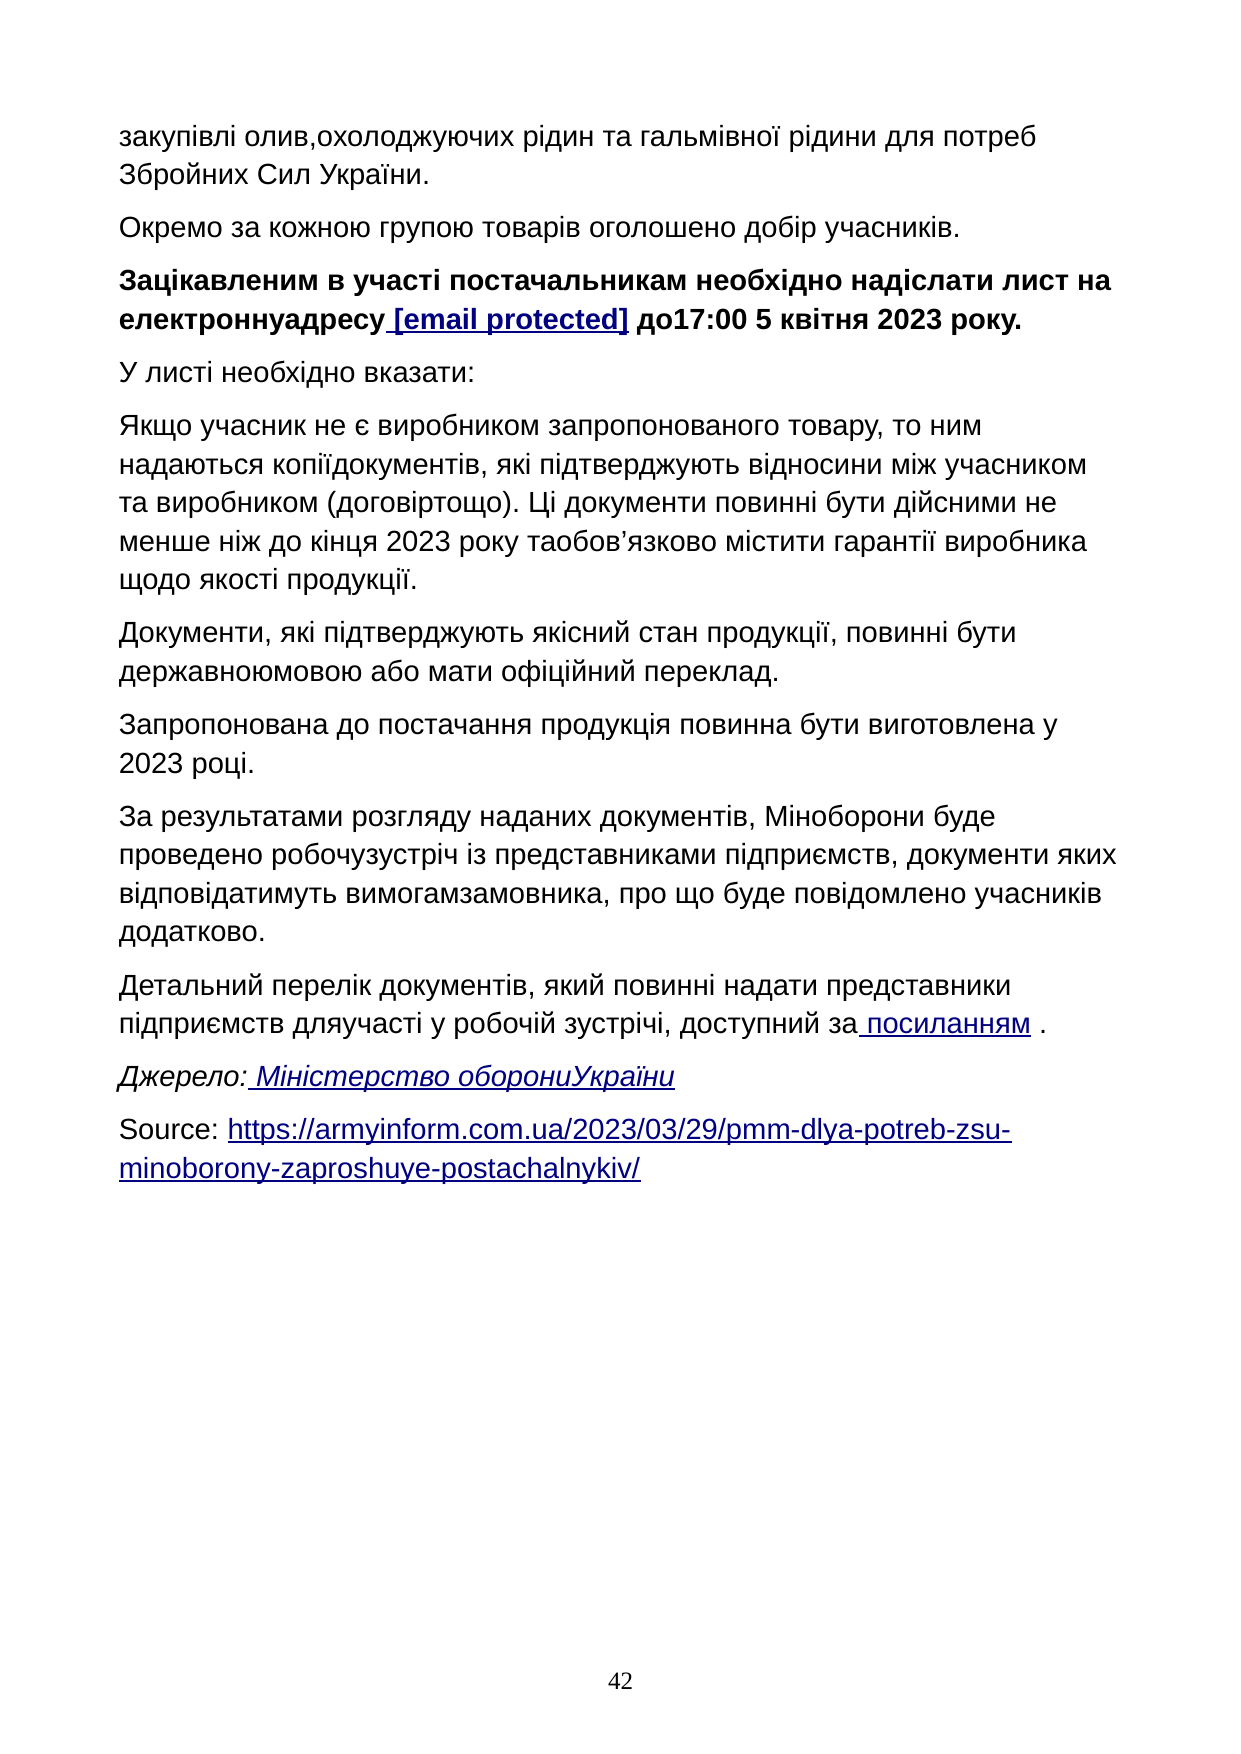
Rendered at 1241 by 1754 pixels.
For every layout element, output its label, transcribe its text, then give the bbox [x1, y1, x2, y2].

text Зацікавленим в участі постачальникам необхідно надіслати лист на електроннуадресу [email protected] до17:00 5 квітня 2023 року. [118, 263, 1122, 335]
text закупівлі олив,охолоджуючих рідин та гальмівної рідини для потреб Збройних Сил України. [118, 118, 1122, 191]
text Якщо учасник не є виробником запропонованого товару, то ним надаються копіїдокументів, які підтверджують відносини між учасником та виробником (договіртощо). Ці документи повинні бути дійсними не менше ніж до кінця 2023 року таобов’язково містити гарантії виробника щодо якості продукції. [118, 408, 1122, 596]
text Окремо за кожною групою товарів оголошено добір учасників. [118, 210, 1122, 244]
text Джерело: Міністерство оборониУкраїни [118, 1059, 1122, 1093]
text Детальний перелік документів, який повинні надати представники підприємств дляучасті у робочій зустрічі, доступний за посиланням . [118, 967, 1122, 1039]
text Документи, які підтверджують якісний стан продукції, повинні бути державноюмовою або мати офіційний переклад. [118, 615, 1122, 687]
text Запропонована до постачання продукція повинна бути виготовлена у 2023 році. [118, 707, 1122, 779]
text Source: https://armyinform.com.ua/2023/03/29/pmm-dlya-potreb-zsu-minoborony-zaproshuye-postachalnykiv/ [118, 1112, 1122, 1184]
text У листі необхідно вказати: [118, 355, 1122, 388]
text За результатами розгляду наданих документів, Міноборони буде проведено робочузустріч із представниками підприємств, документи яких відповідатимуть вимогамзамовника, про що буде повідомлено учасників додатково. [118, 799, 1122, 948]
